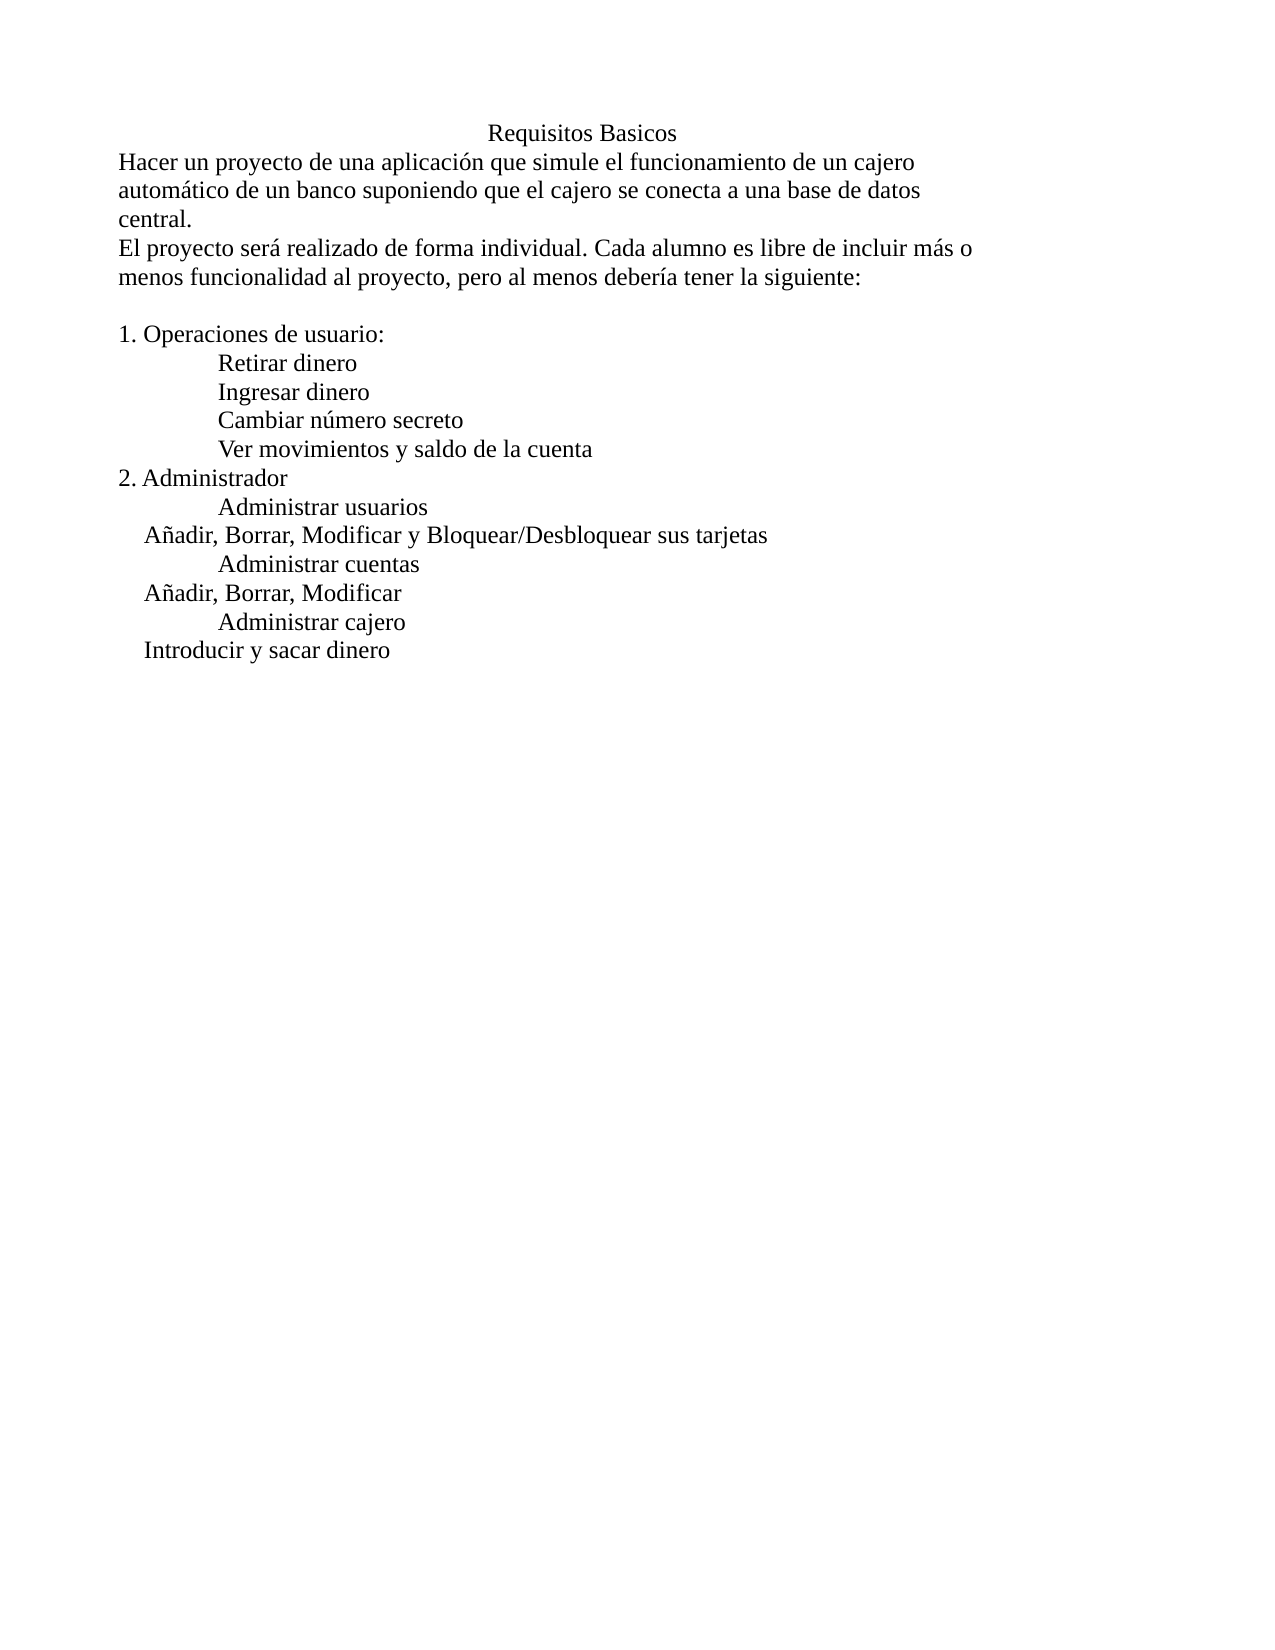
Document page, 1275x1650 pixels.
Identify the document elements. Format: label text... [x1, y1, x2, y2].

text  Administrar usuarios [118, 492, 1157, 521]
text  Ver movimientos y saldo de la cuenta [118, 434, 1157, 463]
text 1. Operaciones de usuario: [118, 319, 1157, 348]
text  Cambiar número secreto [118, 406, 1157, 434]
text  Introducir y sacar dinero [118, 636, 1157, 664]
text 2. Administrador [118, 463, 1157, 492]
text  Administrar cuentas [118, 549, 1157, 578]
text automático de un banco suponiendo que el cajero se conecta a una base de datos [118, 176, 1157, 204]
text  Ingresar dinero [118, 377, 1157, 406]
text central. [118, 204, 1157, 233]
text menos funcionalidad al proyecto, pero al menos debería tener la siguiente: [118, 262, 1157, 291]
text  Administrar cajero [118, 607, 1157, 636]
text  Añadir, Borrar, Modificar [118, 578, 1157, 607]
text Requisitos Basicos [118, 118, 1157, 147]
text  Añadir, Borrar, Modificar y Bloquear/Desbloquear sus tarjetas [118, 521, 1157, 549]
text  Retirar dinero [118, 348, 1157, 377]
text El proyecto será realizado de forma individual. Cada alumno es libre de incluir más o [118, 233, 1157, 262]
text Hacer un proyecto de una aplicación que simule el funcionamiento de un cajero [118, 147, 1157, 176]
